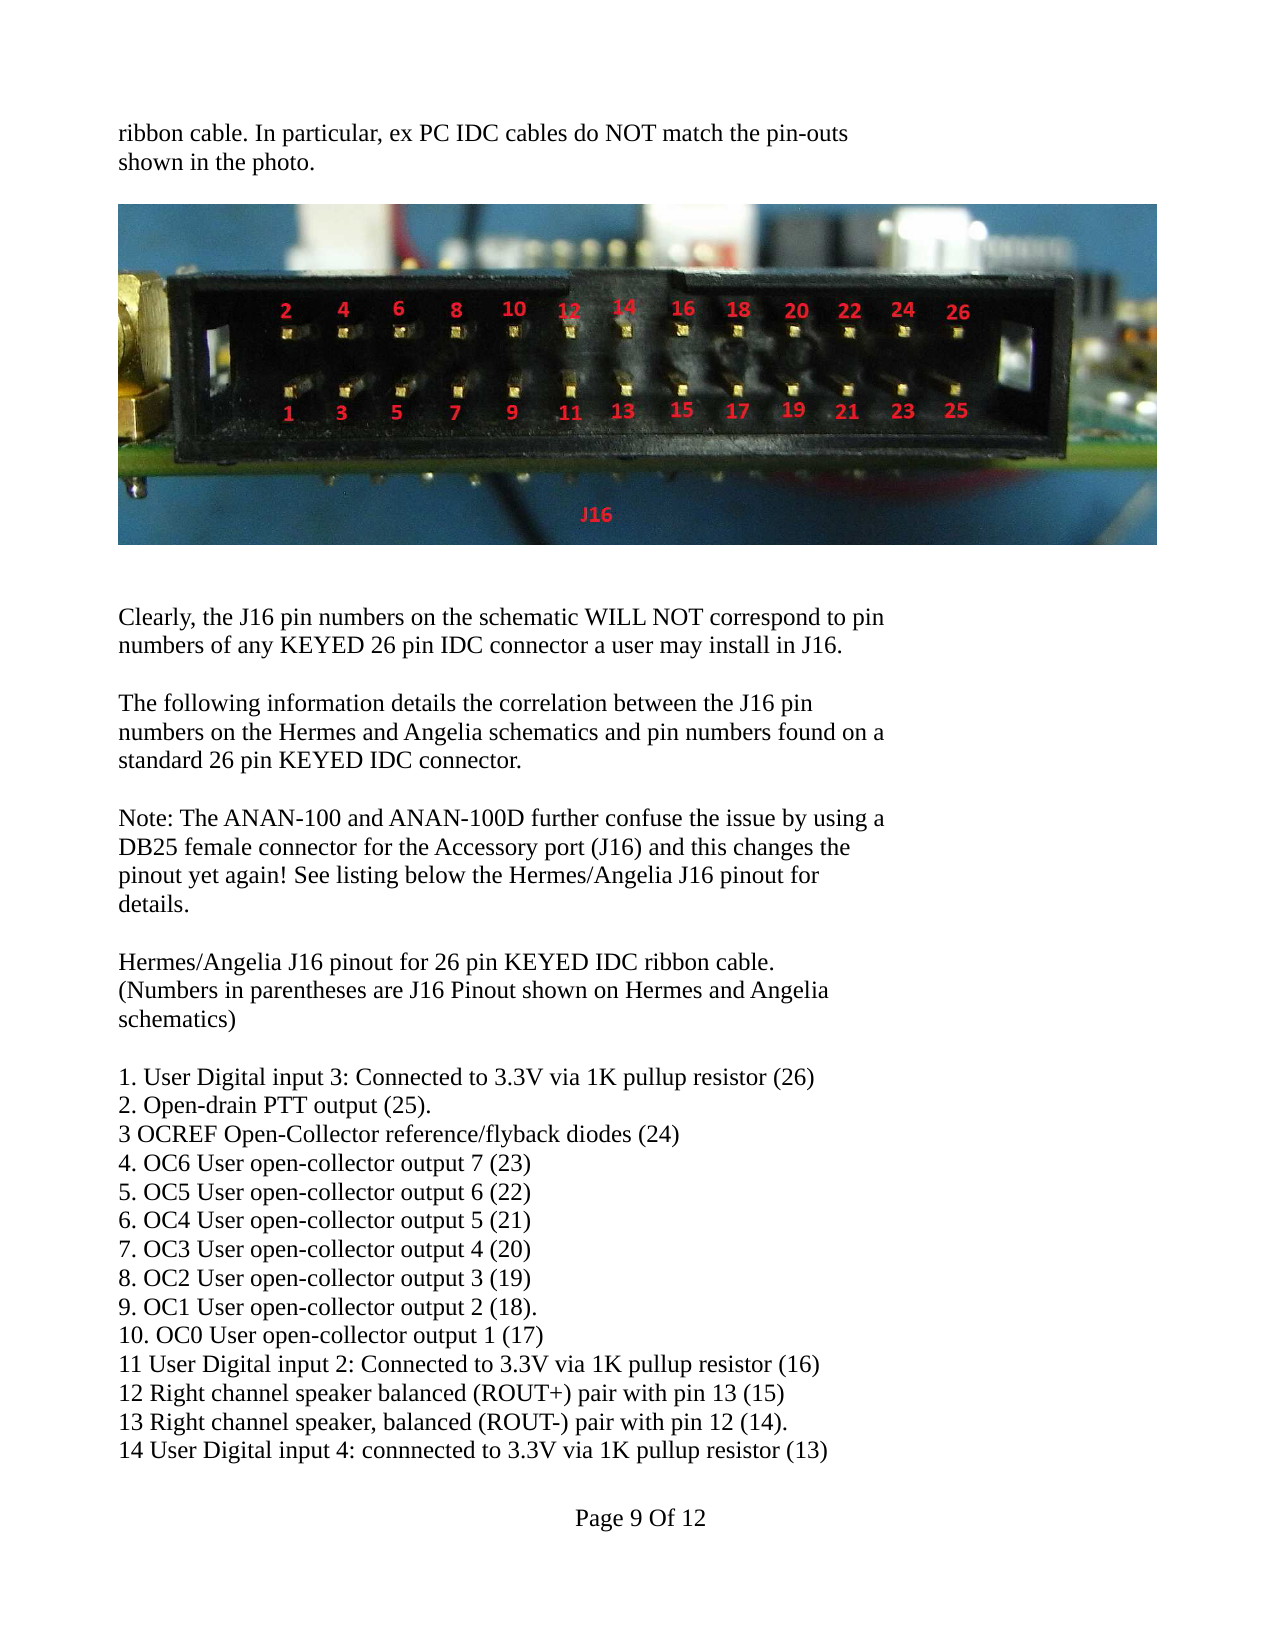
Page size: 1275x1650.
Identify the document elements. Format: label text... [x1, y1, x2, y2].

text ribbon cable. In particular, ex PC IDC cables do NOT match the pin-outs shown in the photo. [118, 118, 1157, 176]
text Clearly, the J16 pin numbers on the schematic WILL NOT correspond to pin numbers of any KEYED 26 pin IDC connector a user may install in J16. The following information details the correlation between the J16 pin numbers on the Hermes and Angelia schematics and pin numbers found on a standard 26 pin KEYED IDC connector. Note: The ANAN-100 and ANAN-100D further confuse the issue by using a DB25 female connector for the Accessory port (J16) and this changes the pinout yet again! See listing below the Hermes/Angelia J16 pinout for details. Hermes/Angelia J16 pinout for 26 pin KEYED IDC ribbon cable. (Numbers in parentheses are J16 Pinout shown on Hermes and Angelia schematics) 1. User Digital input 3: Connected to 3.3V via 1K pullup resistor (26) 2. Open-drain PTT output (25). 3 OCREF Open-Collector reference/flyback diodes (24) 4. OC6 User open-collector output 7 (23) 5. OC5 User open-collector output 6 (22) 6. OC4 User open-collector output 5 (21) 7. OC3 User open-collector output 4 (20) 8. OC2 User open-collector output 3 (19) 9. OC1 User open-collector output 2 (18). 10. OC0 User open-collector output 1 (17) 11 User Digital input 2: Connected to 3.3V via 1K pullup resistor (16) 12 Right channel speaker balanced (ROUT+) pair with pin 13 (15) 13 Right channel speaker, balanced (ROUT-) pair with pin 12 (14). 14 User Digital input 4: connnected to 3.3V via 1K pullup resistor (13) [118, 545, 1157, 1464]
